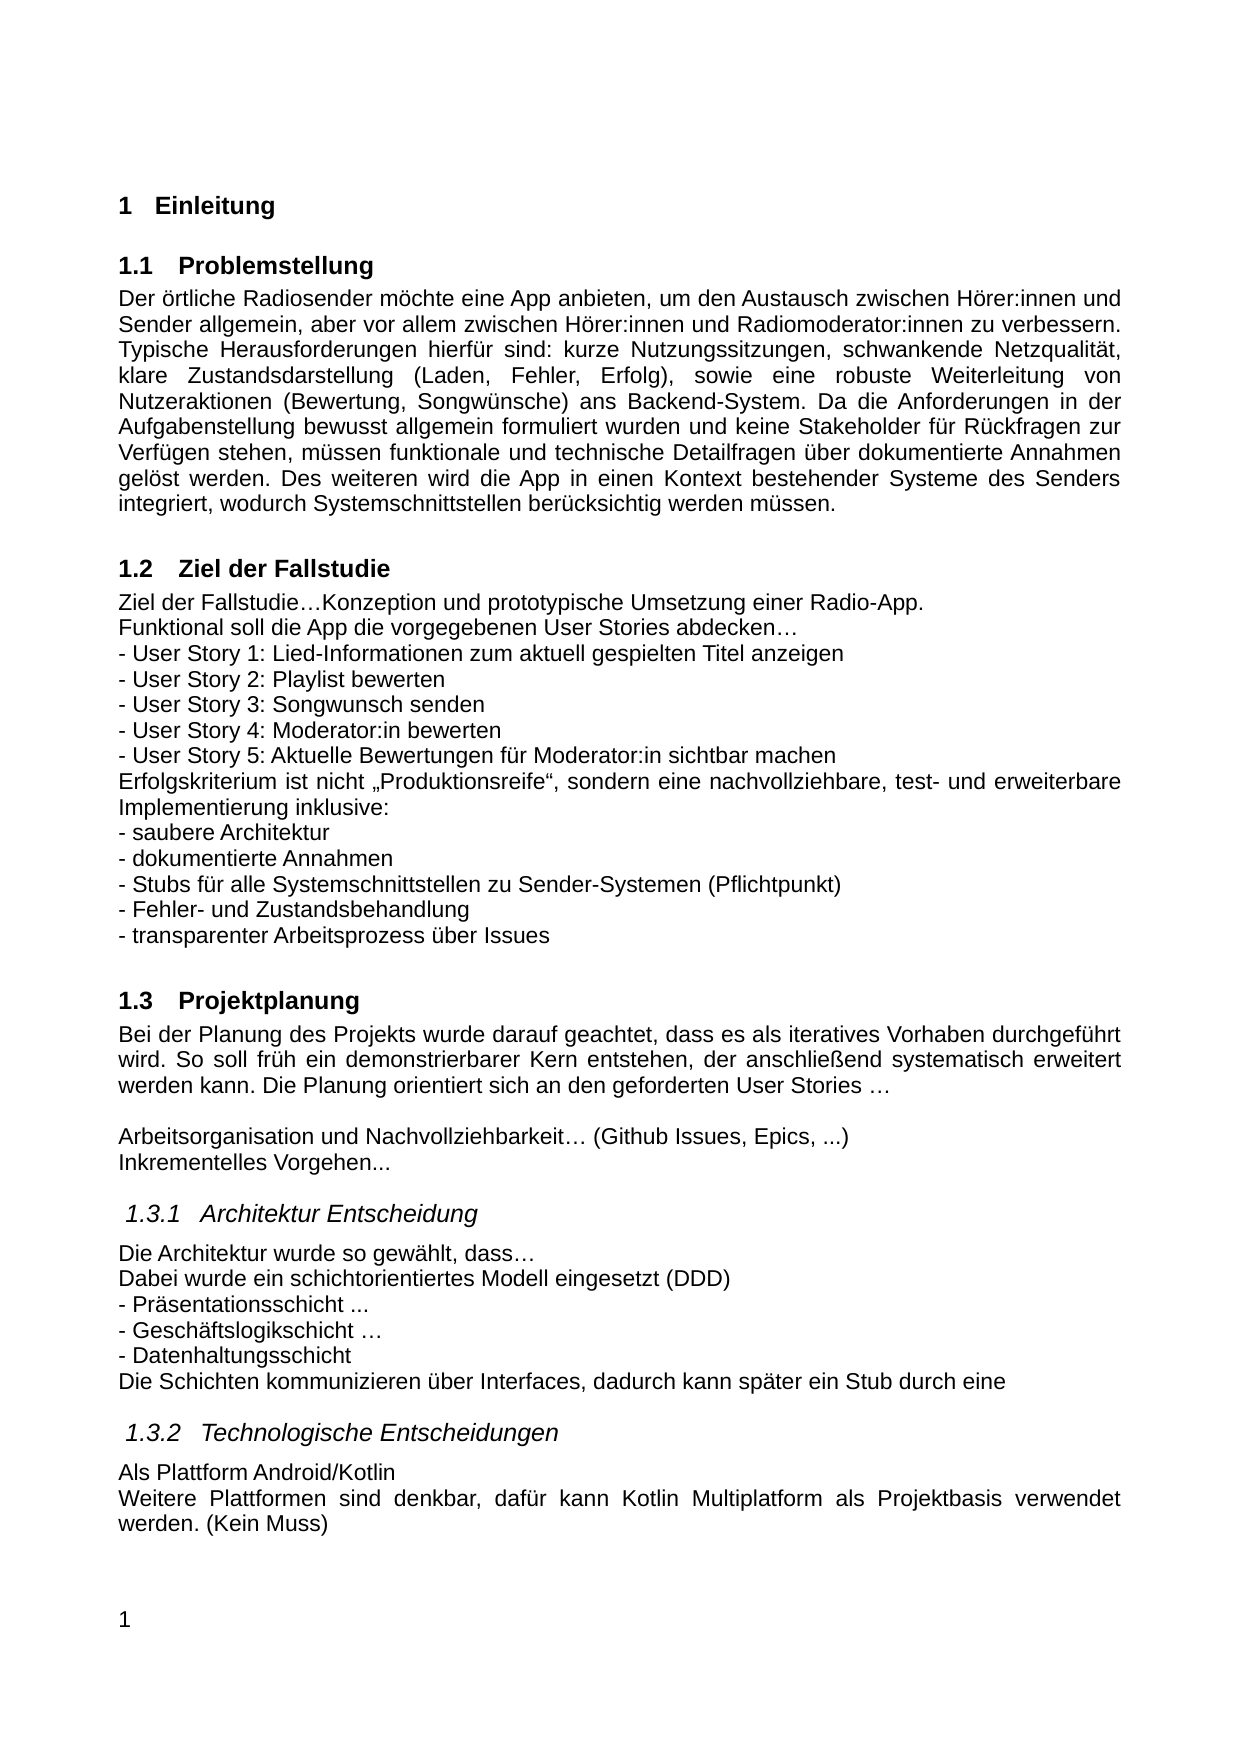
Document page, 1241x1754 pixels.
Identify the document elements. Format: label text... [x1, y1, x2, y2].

subtitle Architektur Entscheidung [125, 1200, 1122, 1228]
subtitle Problemstellung [118, 251, 1122, 279]
subtitle Einleitung [118, 192, 1122, 220]
text Erfolgskriterium ist nicht „Produktionsreife“, sondern eine nachvollziehbare, test- und erweiterbare Implementierung inklusive: - saubere Architektur - dokumentierte Annahmen - Stubs für alle Systemschnittstellen zu Sender-Systemen (Pflichtpunkt) - Fehler- und Zustandsbehandlung - transparenter Arbeitsprozess über Issues [118, 769, 1122, 974]
text - User Story 4: Moderator:in bewerten [118, 718, 1122, 743]
text - User Story 5: Aktuelle Bewertungen für Moderator:in sichtbar machen [118, 743, 1122, 769]
text Als Plattform Android/Kotlin Weitere Plattformen sind denkbar, dafür kann Kotlin Multiplatform als Projektbasis verwendet werden. (Kein Muss) [118, 1459, 1122, 1536]
text - Geschäftslogikschicht … [118, 1317, 1122, 1343]
text Ziel der Fallstudie…Konzeption und prototypische Umsetzung einer Radio-App. Funktional soll die App die vorgegebenen User Stories abdecken… - User Story 1: Lied-Informationen zum aktuell gespielten Titel anzeigen [118, 589, 1122, 666]
text Die Architektur wurde so gewählt, dass… Dabei wurde ein schichtorientiertes Modell eingesetzt (DDD) - Präsentationsschicht ... [118, 1240, 1122, 1317]
subtitle Projektplanung [118, 987, 1122, 1015]
text Der örtliche Radiosender möchte eine App anbieten, um den Austausch zwischen Hörer:innen und Sender allgemein, aber vor allem zwischen Hörer:innen und Radiomoderator:innen zu verbessern. Typische Herausforderungen hierfür sind: kurze Nutzungssitzungen, schwankende Netzqualität, klare Zustandsdarstellung (Laden, Fehler, Erfolg), sowie eine robuste Weiterleitung von Nutzeraktionen (Bewertung, Songwünsche) ans Backend-System. Da die Anforderungen in der Aufgabenstellung bewusst allgemein formuliert wurden und keine Stakeholder für Rückfragen zur Verfügen stehen, müssen funktionale und technische Detailfragen über dokumentierte Annahmen gelöst werden. Des weiteren wird die App in einen Kontext bestehender Systeme des Senders integriert, wodurch Systemschnittstellen berücksichtig werden müssen. [118, 286, 1122, 542]
subtitle Technologische Entscheidungen [125, 1419, 1122, 1447]
text Bei der Planung des Projekts wurde darauf geachtet, dass es als iteratives Vorhaben durchgeführt wird. So soll früh ein demonstrierbarer Kern entstehen, der anschließend systematisch erweitert werden kann. Die Planung orientiert sich an den geforderten User Stories … Arbeitsorganisation und Nachvollziehbarkeit… (Github Issues, Epics, ...) Inkrementelles Vorgehen... [118, 1021, 1122, 1175]
text - User Story 3: Songwunsch senden [118, 692, 1122, 718]
text - Datenhaltungsschicht Die Schichten kommunizieren über Interfaces, dadurch kann später ein Stub durch eine [118, 1343, 1122, 1394]
text - User Story 2: Playlist bewerten [118, 666, 1122, 692]
subtitle Ziel der Fallstudie [118, 555, 1122, 583]
